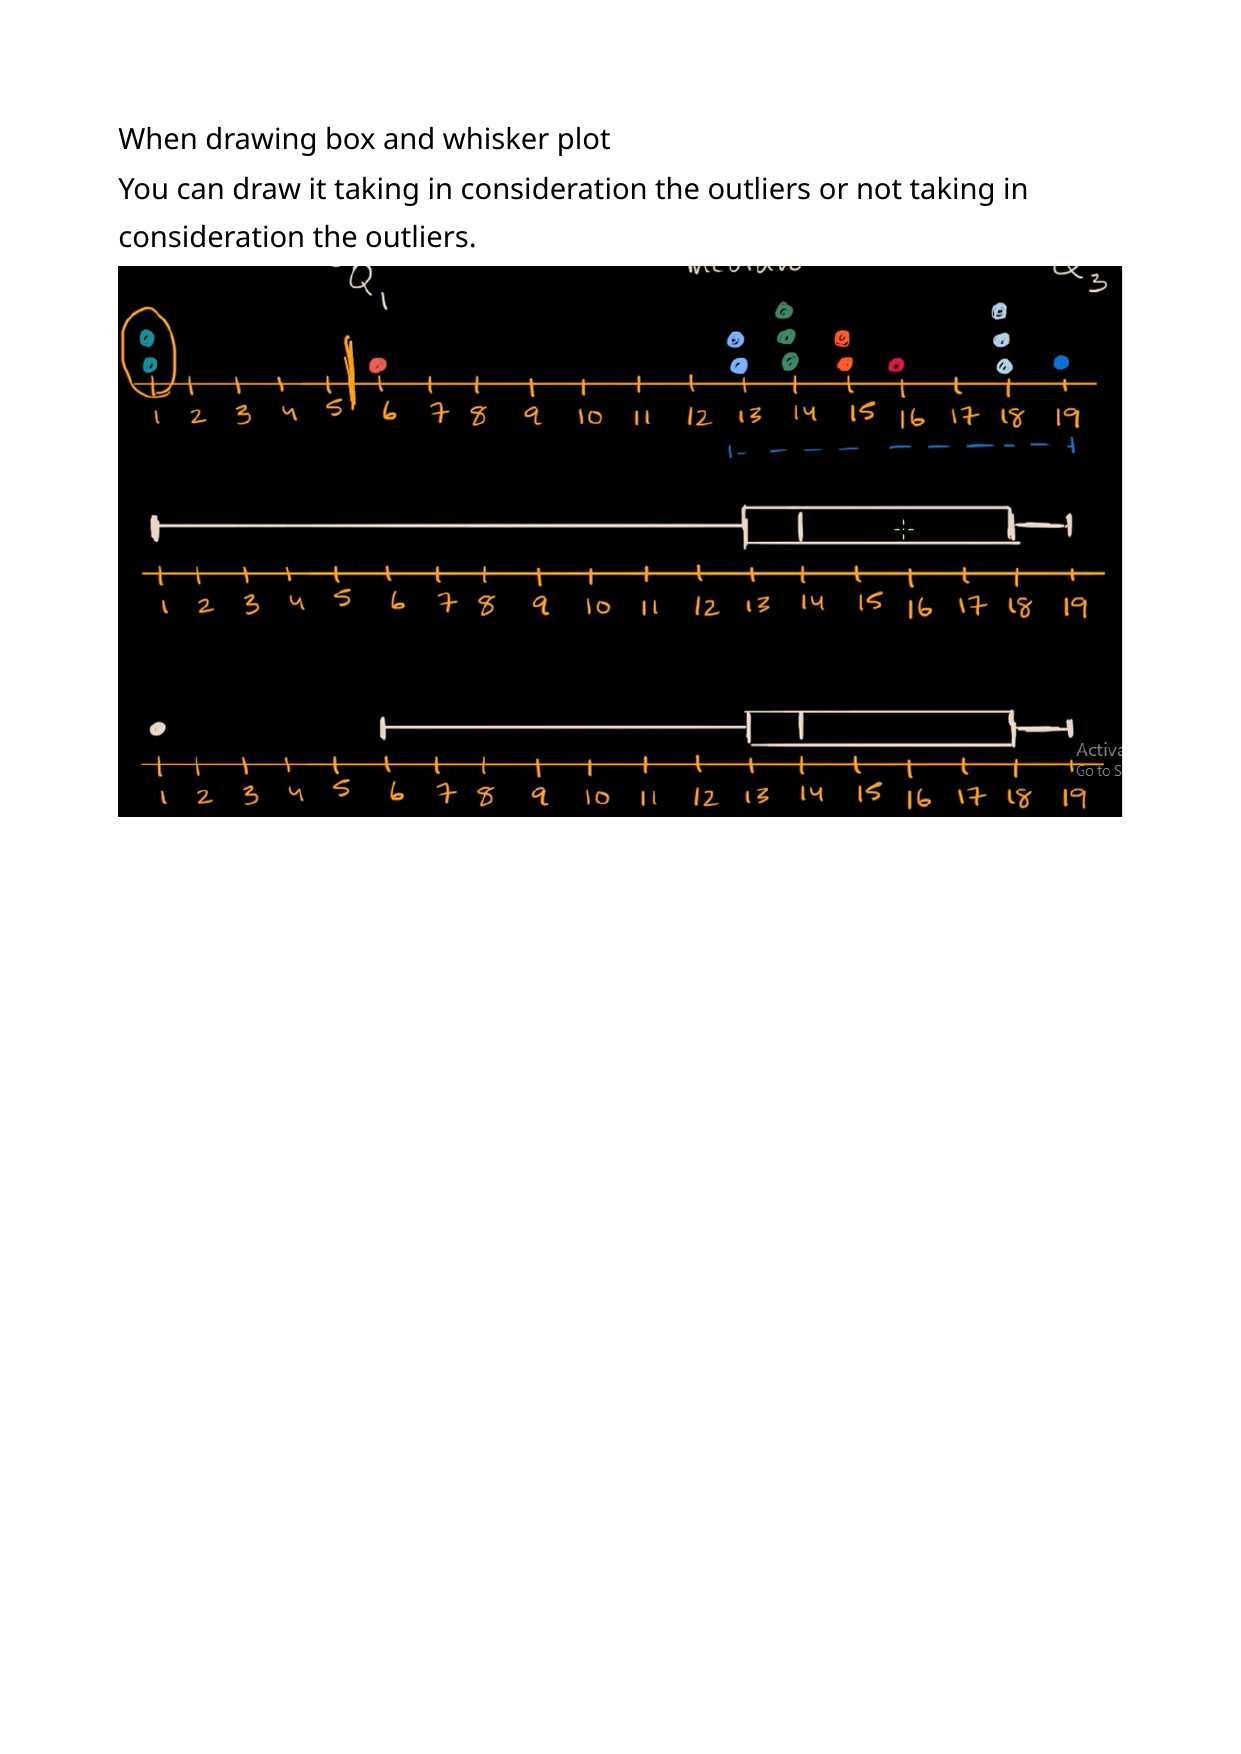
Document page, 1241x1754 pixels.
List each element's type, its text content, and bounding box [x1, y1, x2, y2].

picture [118, 266, 1123, 817]
text When drawing box and whisker plot [118, 118, 1122, 158]
text You can draw it taking in consideration the outliers or not taking in consideration the outliers. [118, 168, 1122, 256]
